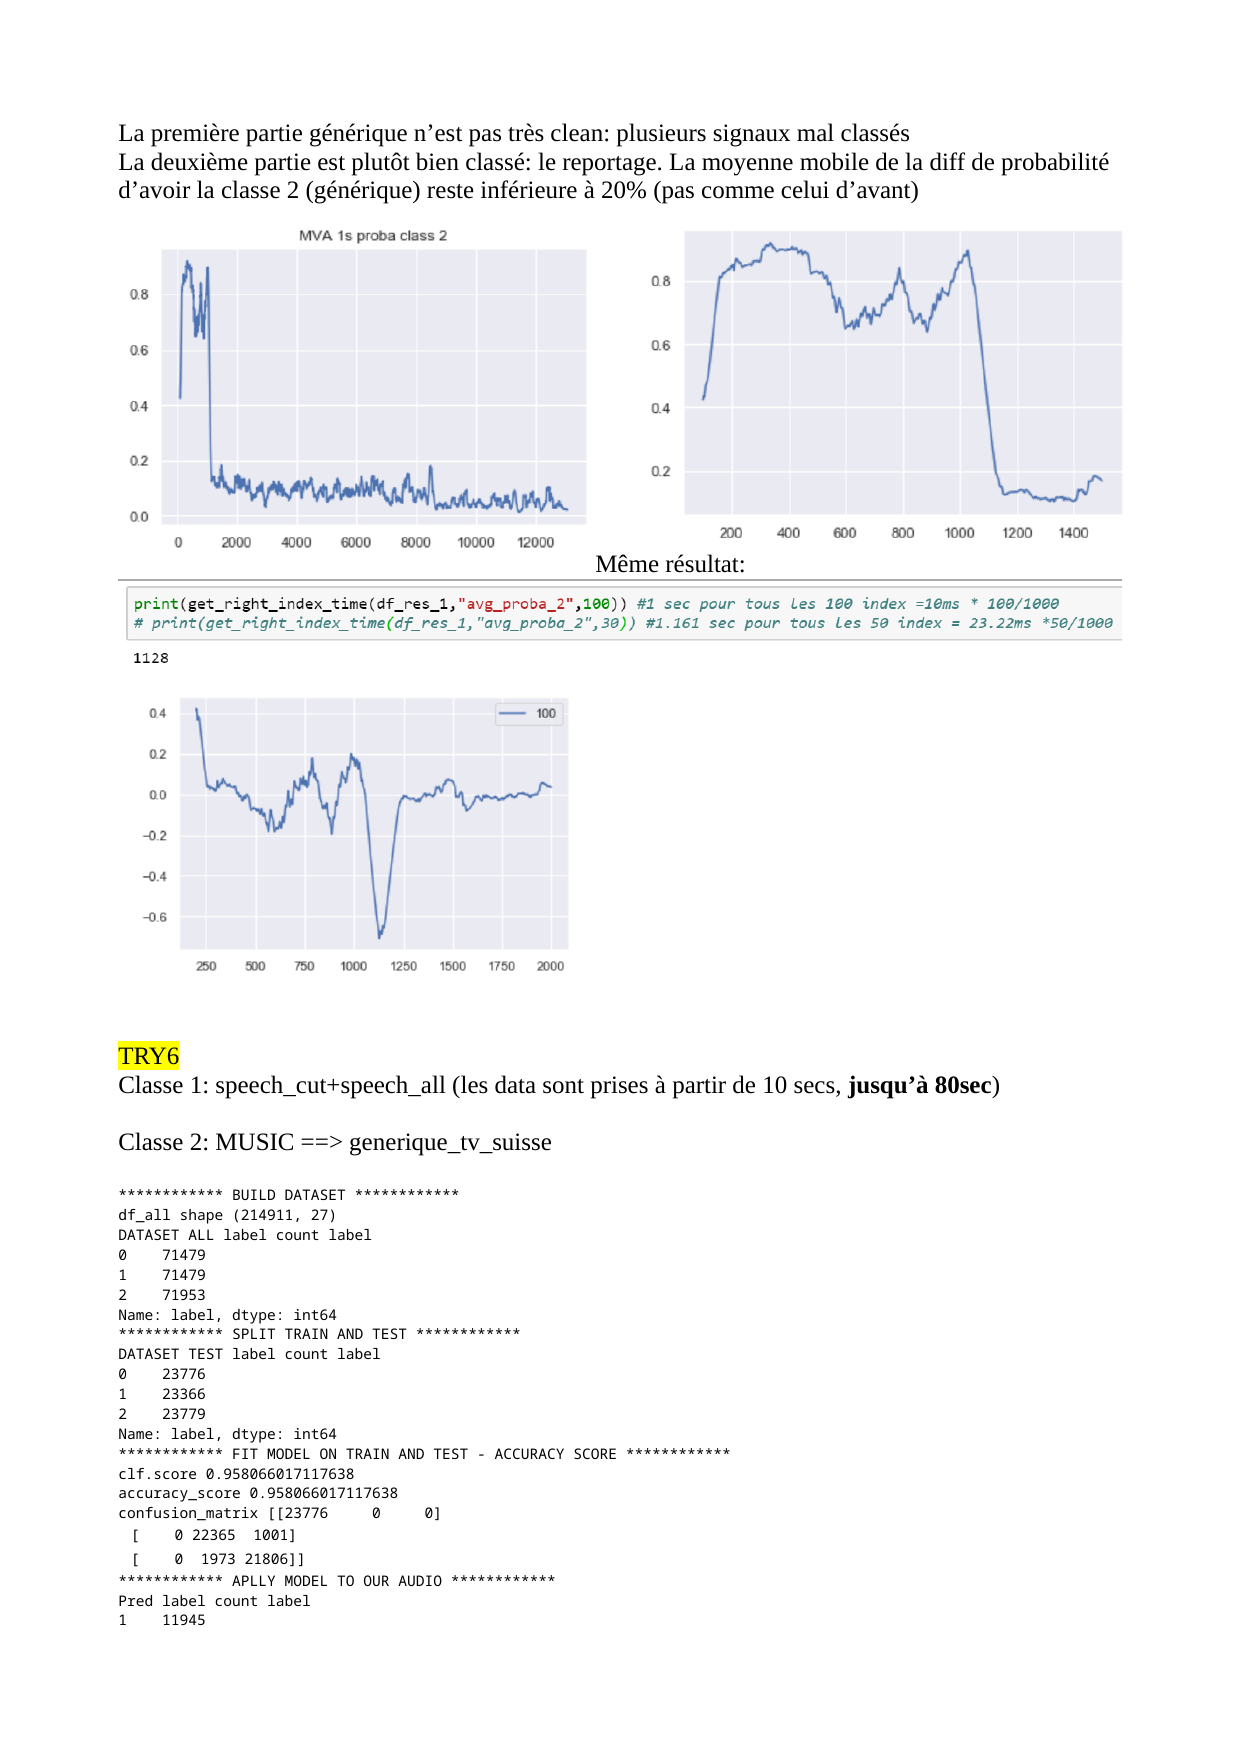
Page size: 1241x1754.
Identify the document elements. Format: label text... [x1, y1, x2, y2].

text 2 23779 [118, 1404, 1122, 1424]
text df_all shape (214911, 27) [118, 1205, 1122, 1225]
text Pred label count label [118, 1590, 1122, 1610]
picture [645, 216, 1135, 545]
text 1 23366 [118, 1384, 1122, 1404]
text ************ SPLIT TRAIN AND TEST ************ [118, 1324, 1122, 1344]
picture [118, 578, 1123, 984]
text clf.score 0.958066017117638 [118, 1463, 1122, 1483]
text 0 71479 [118, 1244, 1122, 1264]
text ************ FIT MODEL ON TRAIN AND TEST - ACCURACY SCORE ************ [118, 1443, 1122, 1463]
text DATASET TEST label count label [118, 1344, 1122, 1364]
text accuracy_score 0.958066017117638 [118, 1483, 1122, 1503]
text Classe 1: speech_cut+speech_all (les data sont prises à partir de 10 secs, jusqu’à 80sec) [118, 1070, 1122, 1099]
text Classe 2: MUSIC ==> generique_tv_suisse [118, 1127, 1122, 1156]
text 0 23776 [118, 1364, 1122, 1384]
text Même résultat: [118, 434, 1122, 578]
text 2 71953 [118, 1284, 1122, 1304]
text Name: label, dtype: int64 [118, 1304, 1122, 1324]
text ************ APLLY MODEL TO OUR AUDIO ************ [118, 1570, 1122, 1590]
text ************ BUILD DATASET ************ [118, 1185, 1122, 1205]
text Name: label, dtype: int64 [118, 1424, 1122, 1443]
text 1 71479 [118, 1264, 1122, 1284]
text confusion_matrix [[23776 0 0] [118, 1503, 1122, 1523]
text DATASET ALL label count label [118, 1225, 1122, 1244]
text 1 11945 [118, 1610, 1122, 1630]
text [ 0 1973 21806]] [118, 1547, 1122, 1570]
text La première partie générique n’est pas très clean: plusieurs signaux mal classés [118, 118, 1122, 147]
text [ 0 22365 1001] [118, 1523, 1122, 1547]
text La deuxième partie est plutôt bien classé: le reportage. La moyenne mobile de la diff de probabilité d’avoir la classe 2 (générique) reste inférieure à 20% (pas comme celui d’avant) [118, 147, 1122, 204]
text TRY6 [118, 1041, 1122, 1070]
picture [117, 216, 596, 554]
